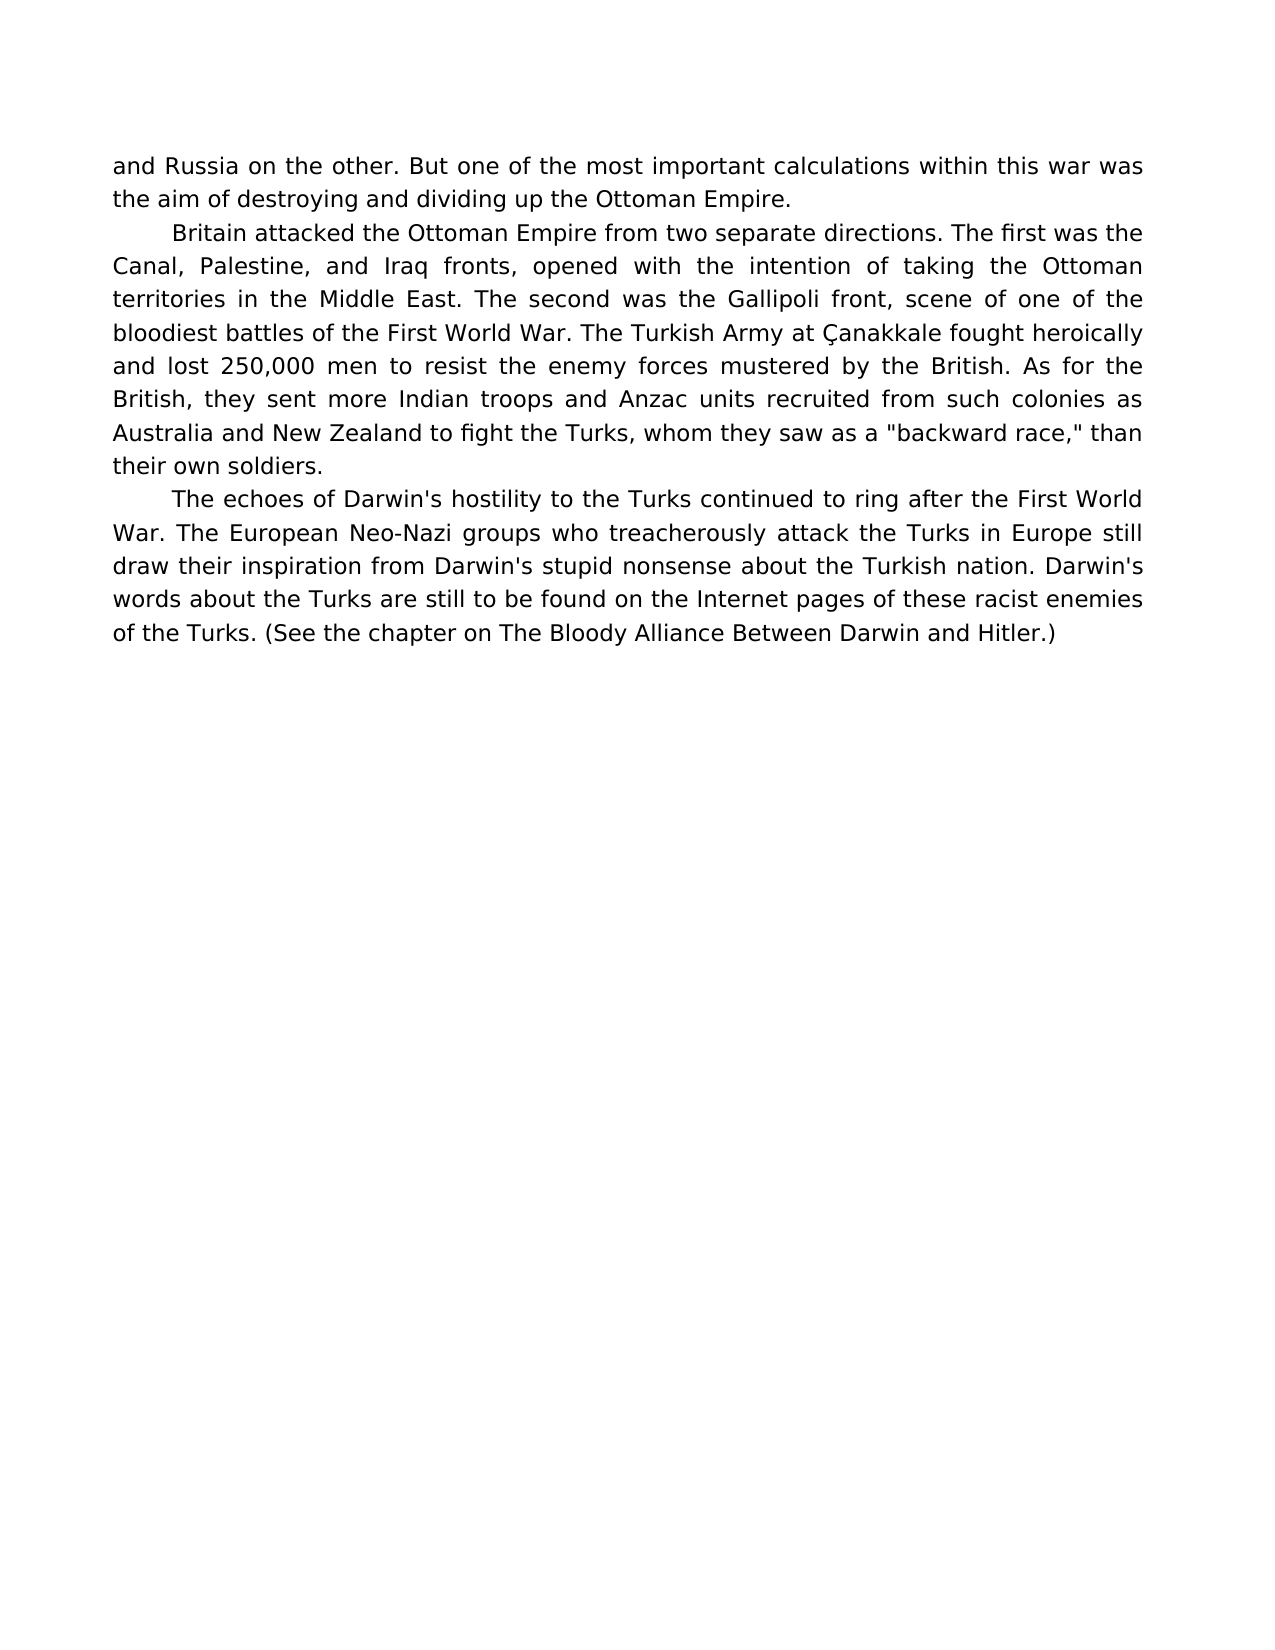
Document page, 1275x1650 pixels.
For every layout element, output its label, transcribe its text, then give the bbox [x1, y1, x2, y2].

text Britain attacked the Ottoman Empire from two separate directions. The first was the Canal, Palestine, and Iraq fronts, opened with the intention of taking the Ottoman territories in the Middle East. The second was the Gallipoli front, scene of one of the bloodiest battles of the First World War. The Turkish Army at Çanakkale fought heroically and lost 250,000 men to resist the enemy forces mustered by the British. As for the British, they sent more Indian troops and Anzac units recruited from such colonies as Australia and New Zealand to fight the Turks, whom they saw as a "backward race," than their own soldiers. [112, 214, 1145, 481]
text and Russia on the other. But one of the most important calculations within this war was the aim of destroying and dividing up the Ottoman Empire. [112, 148, 1145, 214]
text The echoes of Darwin's hostility to the Turks continued to ring after the First World War. The European Neo-Nazi groups who treacherously attack the Turks in Europe still draw their inspiration from Darwin's stupid nonsense about the Turkish nation. Darwin's words about the Turks are still to be found on the Internet pages of these racist enemies of the Turks. (See the chapter on The Bloody Alliance Between Darwin and Hitler.) [112, 481, 1145, 648]
